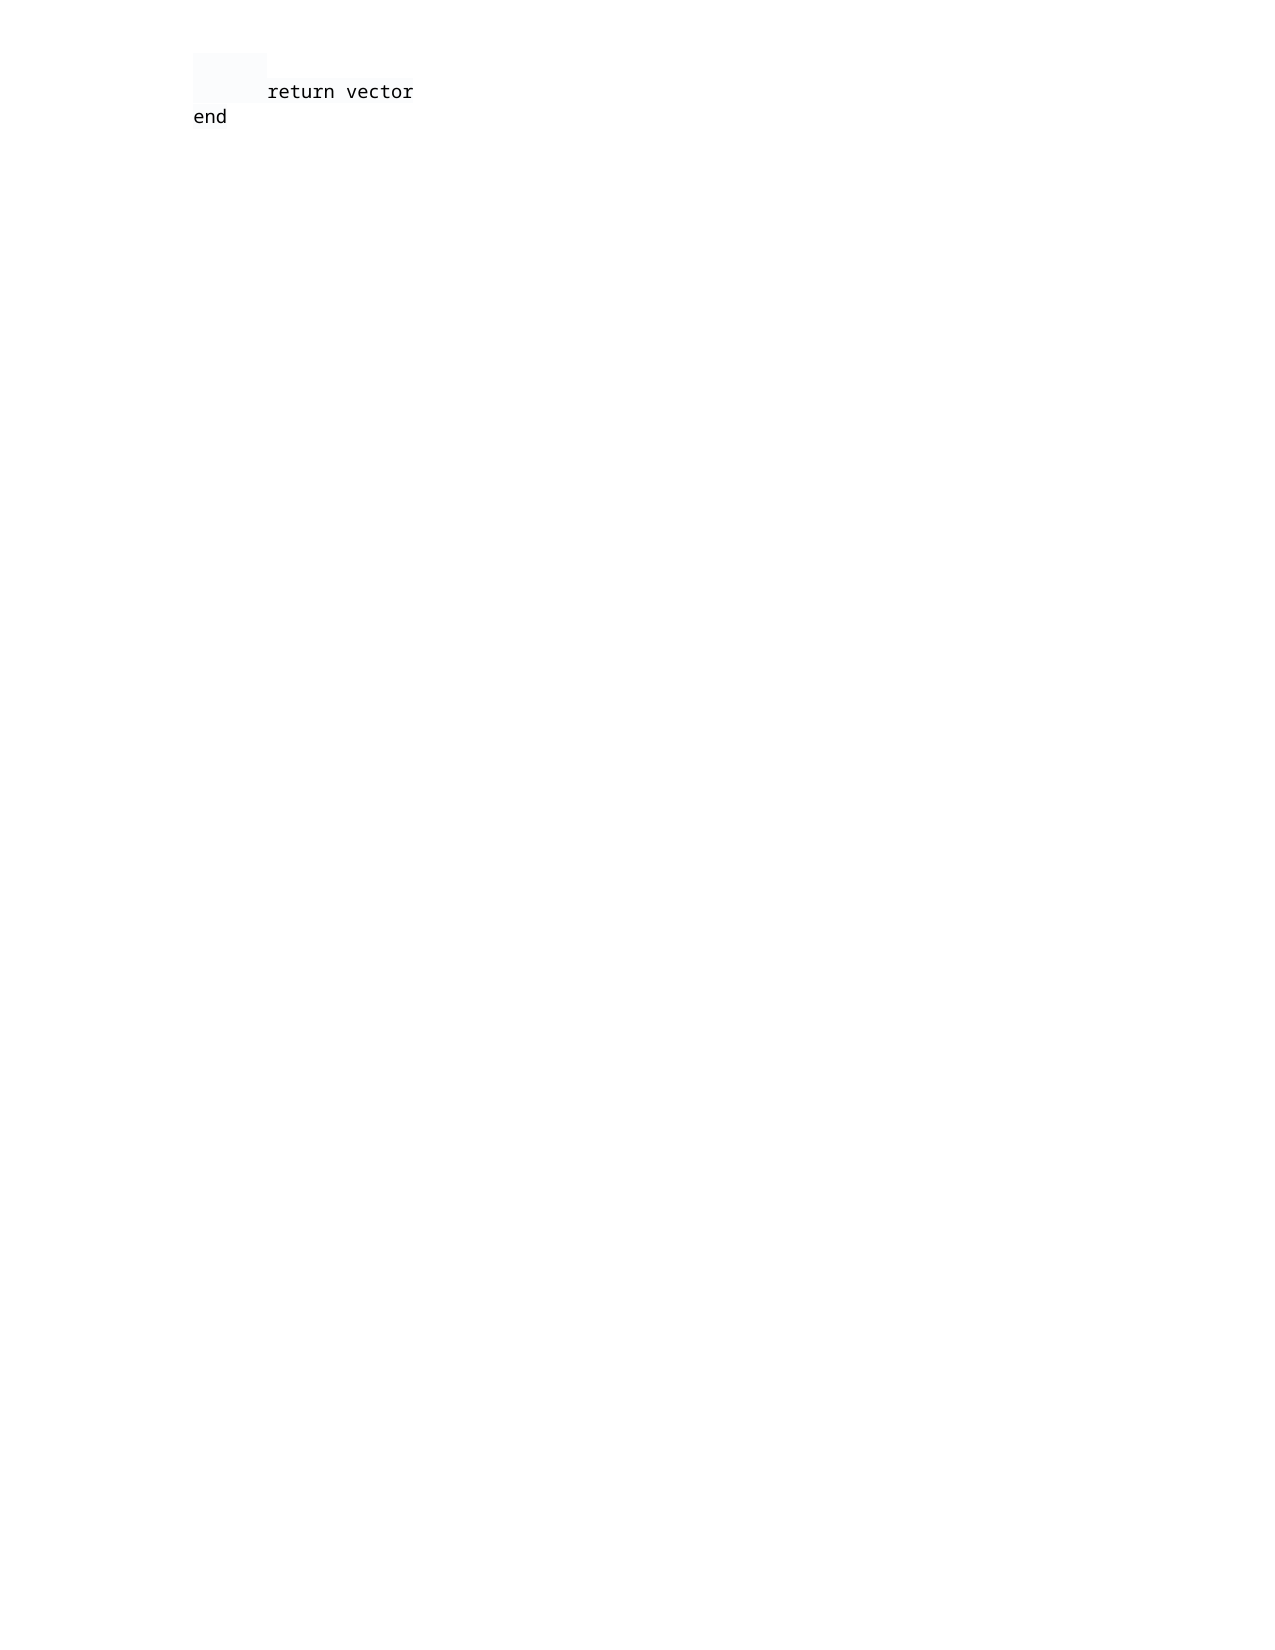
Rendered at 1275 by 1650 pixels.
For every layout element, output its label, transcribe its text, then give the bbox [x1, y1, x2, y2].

text end [193, 103, 1157, 129]
text return vector [193, 78, 1157, 103]
